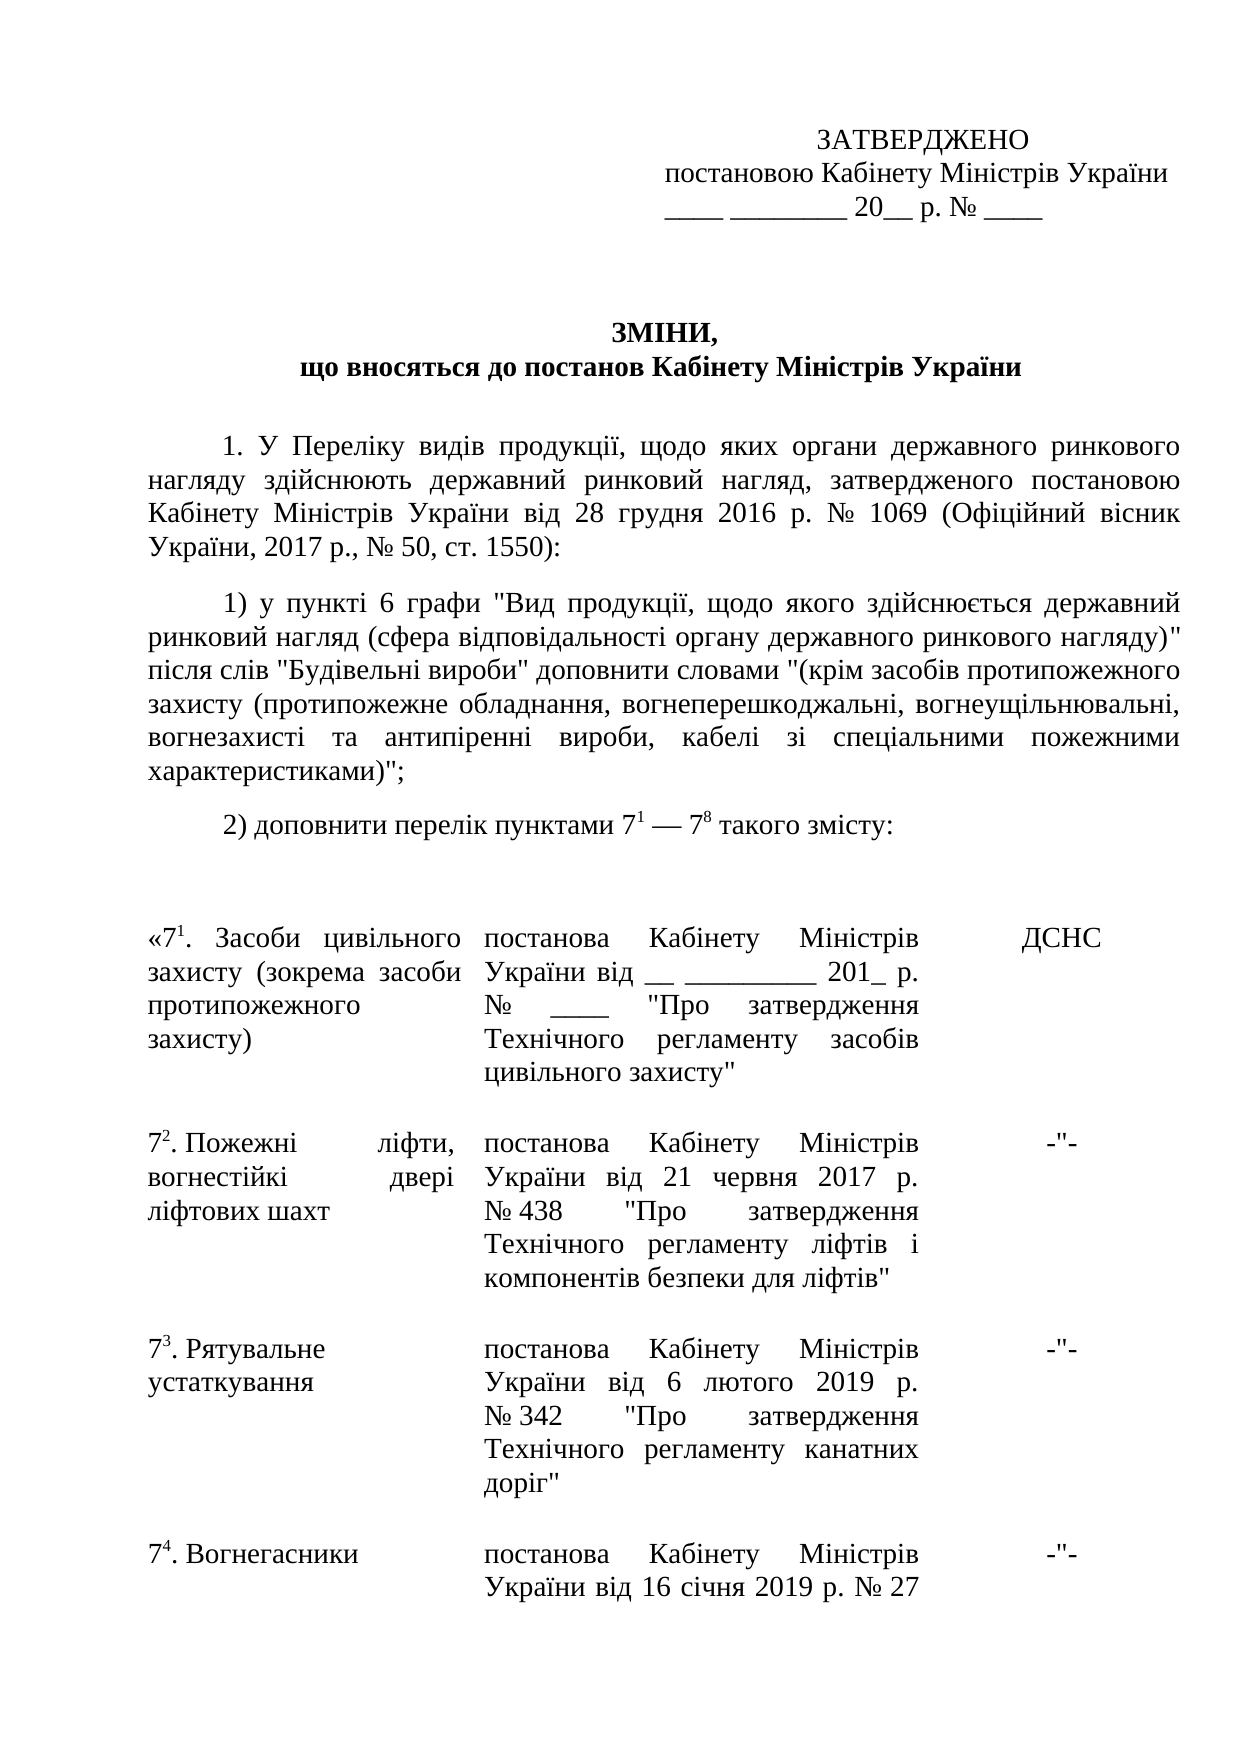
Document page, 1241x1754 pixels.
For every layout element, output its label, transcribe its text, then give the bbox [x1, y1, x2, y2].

table_cell постанова Кабінету Міністрів України від 6 лютого 2019 р. № 342 "Про затвердження Технічного регламенту канатних доріг" [473, 1315, 930, 1520]
table_cell -"- [930, 1315, 1193, 1520]
table_cell 72. Пожежні ліфти, вогнестійкі двері ліфтових шахт [136, 1110, 473, 1315]
table_header «71. Засоби цивільного захисту (зокрема засоби протипожежного захисту) [136, 904, 473, 1109]
table_header постанова Кабінету Міністрів України від __ _________ 201_ р. № ____ "Про затвердження Технічного регламенту засобів цивільного захисту" [473, 904, 930, 1109]
table_header ЗАТВЕРДЖЕНО постановою Кабінету Міністрів України ____ ________ 20__ р. № ____ [665, 122, 1181, 222]
text що вносяться до постанов Кабінету Міністрів України [148, 349, 1181, 382]
text 2) доповнити перелік пунктами 71 — 78 такого змісту: [148, 807, 1181, 841]
table_header ДСНС [930, 904, 1193, 1109]
table_cell -"- [930, 1110, 1193, 1315]
table_header [148, 122, 664, 222]
table_cell 73. Рятувальне устаткування [136, 1315, 473, 1520]
table_cell 74. Вогнегасники [136, 1520, 473, 1636]
text 1. У Переліку видів продукції, щодо яких органи державного ринкового нагляду здійснюють державний ринковий нагляд, затвердженого постановою Кабінету Міністрів України від 28 грудня 2016 р. № 1069 (Офіційний вісник України, 2017 р., № 50, ст. 1550): [148, 428, 1181, 562]
table_cell постанова Кабінету Міністрів України від 16 січня 2019 р. № 27 [473, 1520, 930, 1636]
text ЗМІНИ, [148, 315, 1181, 349]
table_cell постанова Кабінету Міністрів України від 21 червня 2017 р. № 438 "Про затвердження Технічного регламенту ліфтів і компонентів безпеки для ліфтів" [473, 1110, 930, 1315]
text 1) у пункті 6 графи "Вид продукції, щодо якого здійснюється державний ринковий нагляд (сфера відповідальності органу державного ринкового нагляду)" після слів "Будівельні вироби" доповнити словами "(крім засобів протипожежного захисту (протипожежне обладнання, вогнеперешкоджальні, вогнеущільнювальні, вогнезахисті та антипіренні вироби, кабелі зі спеціальними пожежними характеристиками)"; [148, 585, 1181, 787]
table_cell -"- [930, 1520, 1193, 1636]
